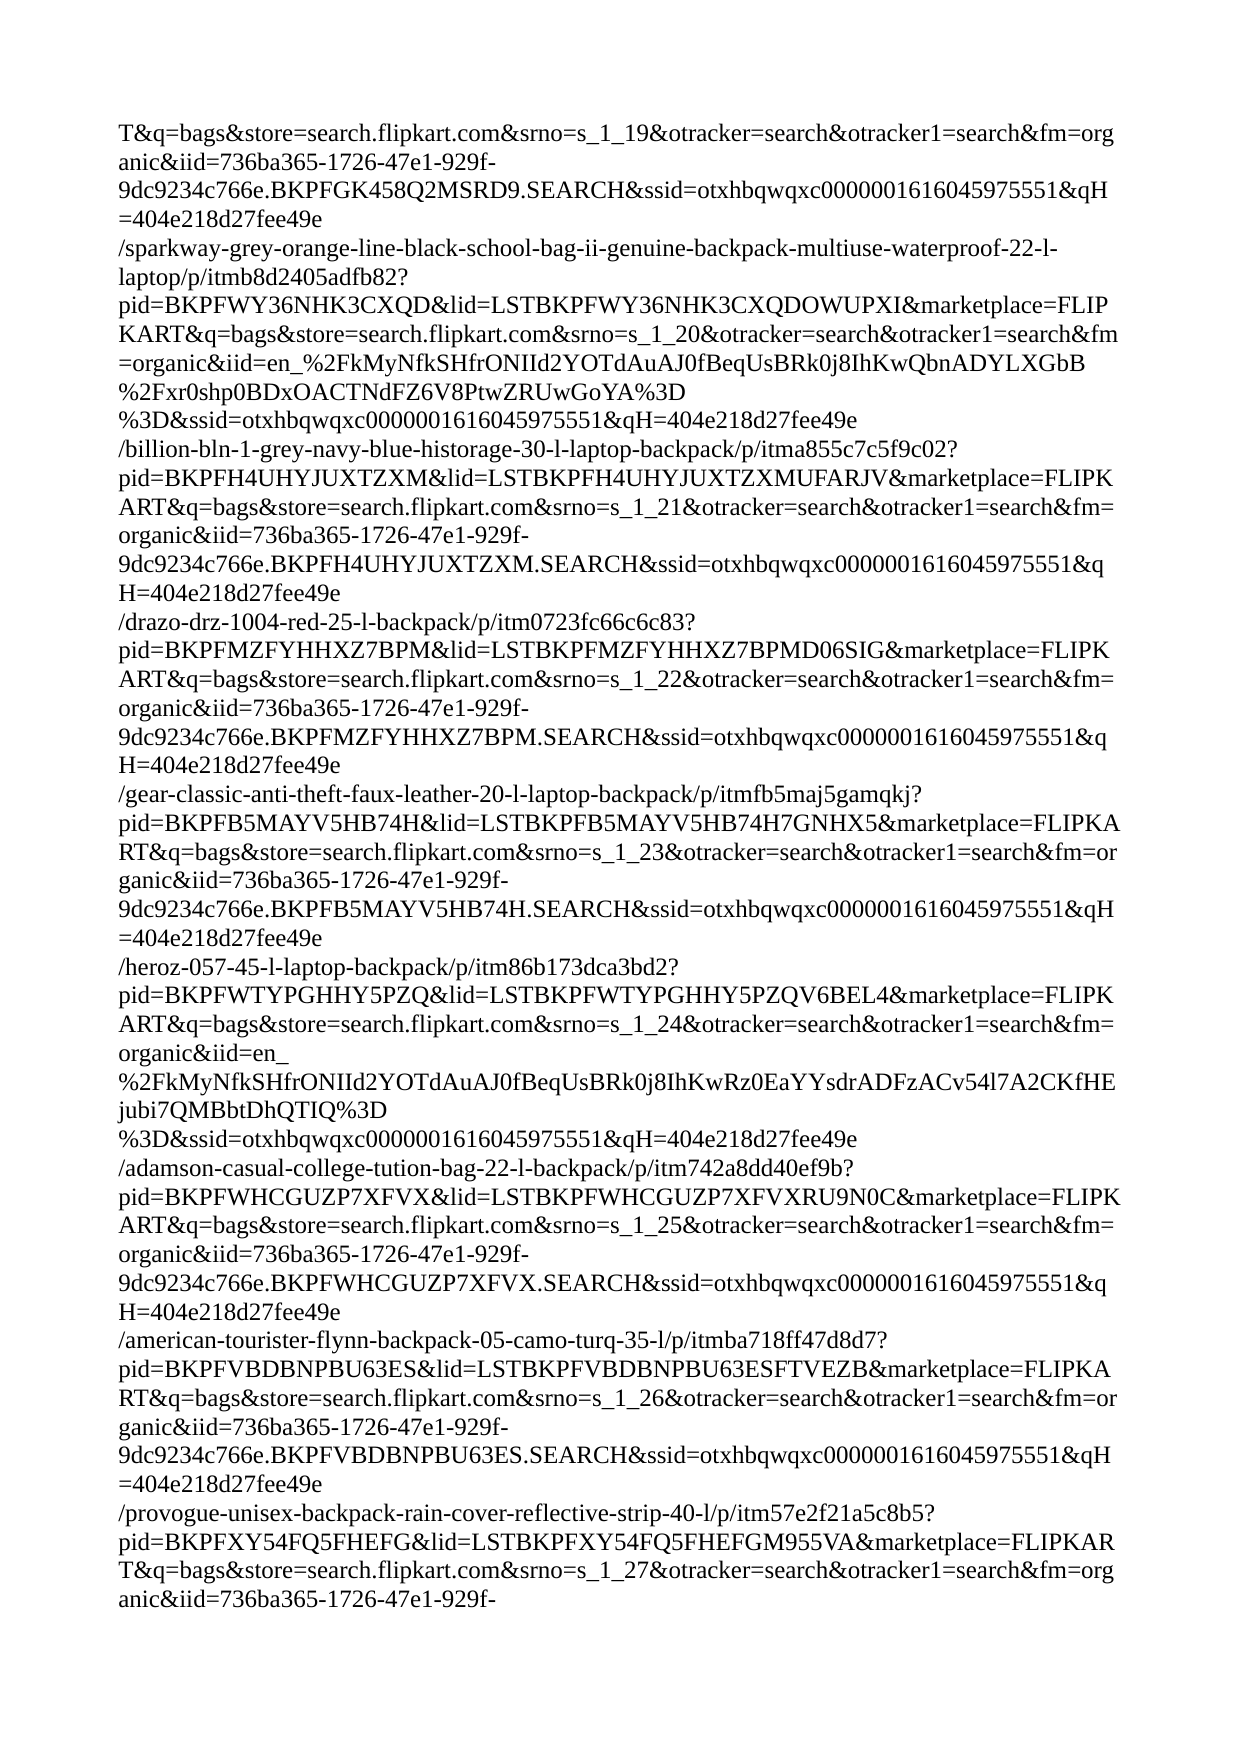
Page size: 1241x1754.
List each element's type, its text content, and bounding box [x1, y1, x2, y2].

text /adamson-casual-college-tution-bag-22-l-backpack/p/itm742a8dd40ef9b?pid=BKPFWHCGUZP7XFVX&lid=LSTBKPFWHCGUZP7XFVXRU9N0C&marketplace=FLIPKART&q=bags&store=search.flipkart.com&srno=s_1_25&otracker=search&otracker1=search&fm=organic&iid=736ba365-1726-47e1-929f-9dc9234c766e.BKPFWHCGUZP7XFVX.SEARCH&ssid=otxhbqwqxc0000001616045975551&qH=404e218d27fee49e [118, 1153, 1122, 1326]
text /heroz-057-45-l-laptop-backpack/p/itm86b173dca3bd2?pid=BKPFWTYPGHHY5PZQ&lid=LSTBKPFWTYPGHHY5PZQV6BEL4&marketplace=FLIPKART&q=bags&store=search.flipkart.com&srno=s_1_24&otracker=search&otracker1=search&fm=organic&iid=en_%2FkMyNfkSHfrONIId2YOTdAuAJ0fBeqUsBRk0j8IhKwRz0EaYYsdrADFzACv54l7A2CKfHEjubi7QMBbtDhQTIQ%3D%3D&ssid=otxhbqwqxc0000001616045975551&qH=404e218d27fee49e [118, 952, 1122, 1153]
text /gear-classic-anti-theft-faux-leather-20-l-laptop-backpack/p/itmfb5maj5gamqkj?pid=BKPFB5MAYV5HB74H&lid=LSTBKPFB5MAYV5HB74H7GNHX5&marketplace=FLIPKART&q=bags&store=search.flipkart.com&srno=s_1_23&otracker=search&otracker1=search&fm=organic&iid=736ba365-1726-47e1-929f-9dc9234c766e.BKPFB5MAYV5HB74H.SEARCH&ssid=otxhbqwqxc0000001616045975551&qH=404e218d27fee49e [118, 779, 1122, 952]
text /american-tourister-flynn-backpack-05-camo-turq-35-l/p/itmba718ff47d8d7?pid=BKPFVBDBNPBU63ES&lid=LSTBKPFVBDBNPBU63ESFTVEZB&marketplace=FLIPKART&q=bags&store=search.flipkart.com&srno=s_1_26&otracker=search&otracker1=search&fm=organic&iid=736ba365-1726-47e1-929f-9dc9234c766e.BKPFVBDBNPBU63ES.SEARCH&ssid=otxhbqwqxc0000001616045975551&qH=404e218d27fee49e [118, 1326, 1122, 1498]
text /provogue-unisex-backpack-rain-cover-reflective-strip-40-l/p/itm57e2f21a5c8b5?pid=BKPFXY54FQ5FHEFG&lid=LSTBKPFXY54FQ5FHEFGM955VA&marketplace=FLIPKART&q=bags&store=search.flipkart.com&srno=s_1_27&otracker=search&otracker1=search&fm=organic&iid=736ba365-1726-47e1-929f- [118, 1498, 1122, 1613]
text /billion-bln-1-grey-navy-blue-historage-30-l-laptop-backpack/p/itma855c7c5f9c02?pid=BKPFH4UHYJUXTZXM&lid=LSTBKPFH4UHYJUXTZXMUFARJV&marketplace=FLIPKART&q=bags&store=search.flipkart.com&srno=s_1_21&otracker=search&otracker1=search&fm=organic&iid=736ba365-1726-47e1-929f-9dc9234c766e.BKPFH4UHYJUXTZXM.SEARCH&ssid=otxhbqwqxc0000001616045975551&qH=404e218d27fee49e [118, 434, 1122, 607]
text /sparkway-grey-orange-line-black-school-bag-ii-genuine-backpack-multiuse-waterproof-22-l-laptop/p/itmb8d2405adfb82?pid=BKPFWY36NHK3CXQD&lid=LSTBKPFWY36NHK3CXQDOWUPXI&marketplace=FLIPKART&q=bags&store=search.flipkart.com&srno=s_1_20&otracker=search&otracker1=search&fm=organic&iid=en_%2FkMyNfkSHfrONIId2YOTdAuAJ0fBeqUsBRk0j8IhKwQbnADYLXGbB%2Fxr0shp0BDxOACTNdFZ6V8PtwZRUwGoYA%3D%3D&ssid=otxhbqwqxc0000001616045975551&qH=404e218d27fee49e [118, 233, 1122, 434]
text /drazo-drz-1004-red-25-l-backpack/p/itm0723fc66c6c83?pid=BKPFMZFYHHXZ7BPM&lid=LSTBKPFMZFYHHXZ7BPMD06SIG&marketplace=FLIPKART&q=bags&store=search.flipkart.com&srno=s_1_22&otracker=search&otracker1=search&fm=organic&iid=736ba365-1726-47e1-929f-9dc9234c766e.BKPFMZFYHHXZ7BPM.SEARCH&ssid=otxhbqwqxc0000001616045975551&qH=404e218d27fee49e [118, 607, 1122, 779]
text T&q=bags&store=search.flipkart.com&srno=s_1_19&otracker=search&otracker1=search&fm=organic&iid=736ba365-1726-47e1-929f-9dc9234c766e.BKPFGK458Q2MSRD9.SEARCH&ssid=otxhbqwqxc0000001616045975551&qH=404e218d27fee49e [118, 118, 1122, 233]
